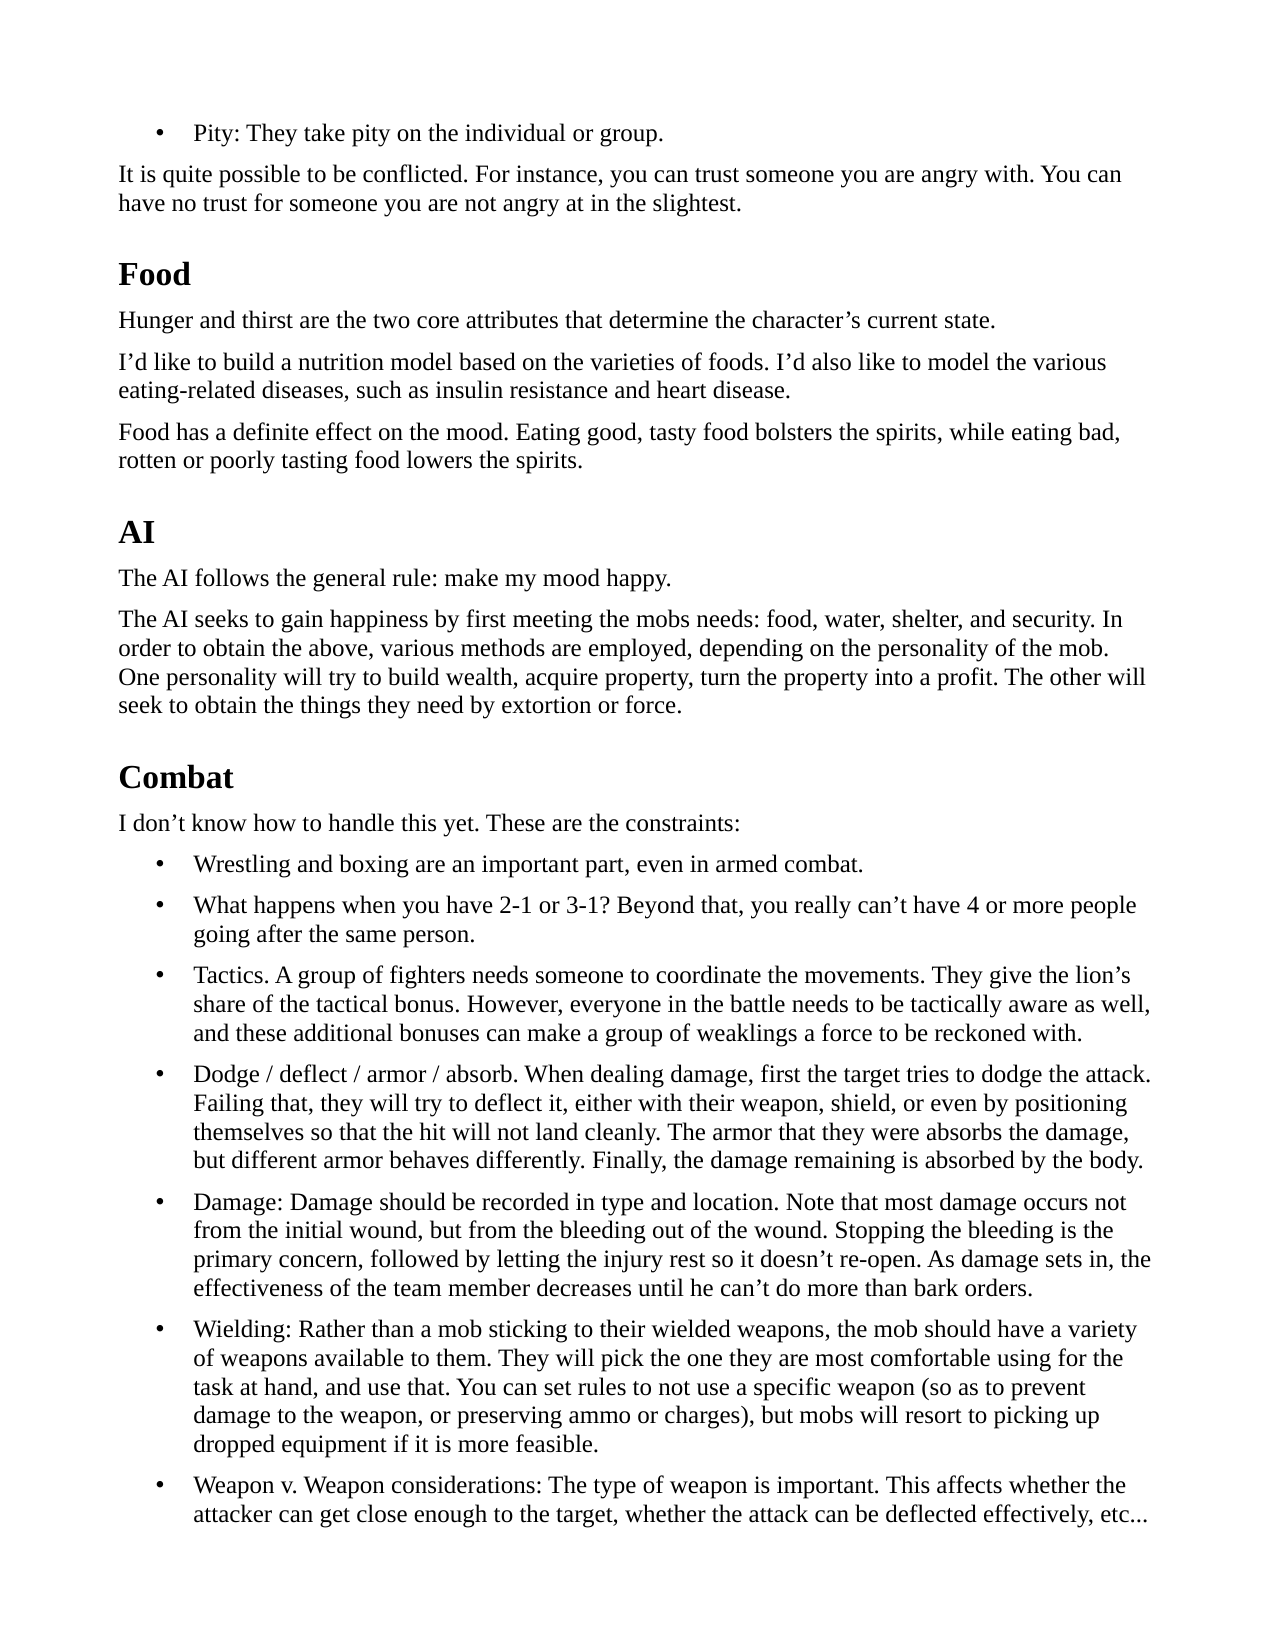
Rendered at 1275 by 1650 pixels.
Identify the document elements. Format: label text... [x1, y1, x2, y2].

list Tactics. A group of fighters needs someone to coordinate the movements. They give the lion’s share of the tactical bonus. However, everyone in the battle needs to be tactically aware as well, and these additional bonuses can make a group of weaklings a force to be reckoned with. [156, 960, 1157, 1047]
text The AI seeks to gain happiness by first meeting the mobs needs: food, water, shelter, and security. In order to obtain the above, various methods are employed, depending on the personality of the mob. One personality will try to build wealth, acquire property, turn the property into a profit. The other will seek to obtain the things they need by extortion or force. [118, 604, 1157, 719]
list Damage: Damage should be recorded in type and location. Note that most damage occurs not from the initial wound, but from the bleeding out of the wound. Stopping the bleeding is the primary concern, followed by letting the injury rest so it doesn’t re-open. As damage sets in, the effectiveness of the team member decreases until he can’t do more than bark orders. [156, 1187, 1157, 1302]
text The AI follows the general rule: make my mood happy. [118, 563, 1157, 592]
list What happens when you have 2-1 or 3-1? Beyond that, you really can’t have 4 or more people going after the same person. [156, 890, 1157, 948]
text I’d like to build a nutrition model based on the varieties of foods. I’d also like to model the various eating-related diseases, such as insulin resistance and heart disease. [118, 347, 1157, 404]
subtitle Combat [118, 757, 1157, 795]
list Wrestling and boxing are an important part, even in armed combat. [156, 849, 1157, 878]
list Wielding: Rather than a mob sticking to their wielded weapons, the mob should have a variety of weapons available to them. They will pick the one they are most comfortable using for the task at hand, and use that. You can set rules to not use a specific weapon (so as to prevent damage to the weapon, or preserving ammo or charges), but mobs will resort to picking up dropped equipment if it is more feasible. [156, 1314, 1157, 1458]
list Pity: They take pity on the individual or group. [156, 118, 1157, 147]
subtitle Food [118, 254, 1157, 293]
text Hunger and thirst are the two core attributes that determine the character’s current state. [118, 306, 1157, 334]
list Dodge / deflect / armor / absorb. When dealing damage, first the target tries to dodge the attack. Failing that, they will try to deflect it, either with their weapon, shield, or even by positioning themselves so that the hit will not land cleanly. The armor that they were absorbs the damage, but different armor behaves differently. Finally, the damage remaining is absorbed by the body. [156, 1059, 1157, 1174]
list Weapon v. Weapon considerations: The type of weapon is important. This affects whether the attacker can get close enough to the target, whether the attack can be deflected effectively, etc... [156, 1470, 1157, 1528]
text I don’t know how to handle this yet. These are the constraints: [118, 808, 1157, 837]
text Food has a definite effect on the mood. Eating good, tasty food bolsters the spirits, while eating bad, rotten or poorly tasting food lowers the spirits. [118, 417, 1157, 474]
subtitle AI [118, 512, 1157, 550]
text It is quite possible to be conflicted. For instance, you can trust someone you are angry with. You can have no trust for someone you are not angry at in the slightest. [118, 159, 1157, 217]
